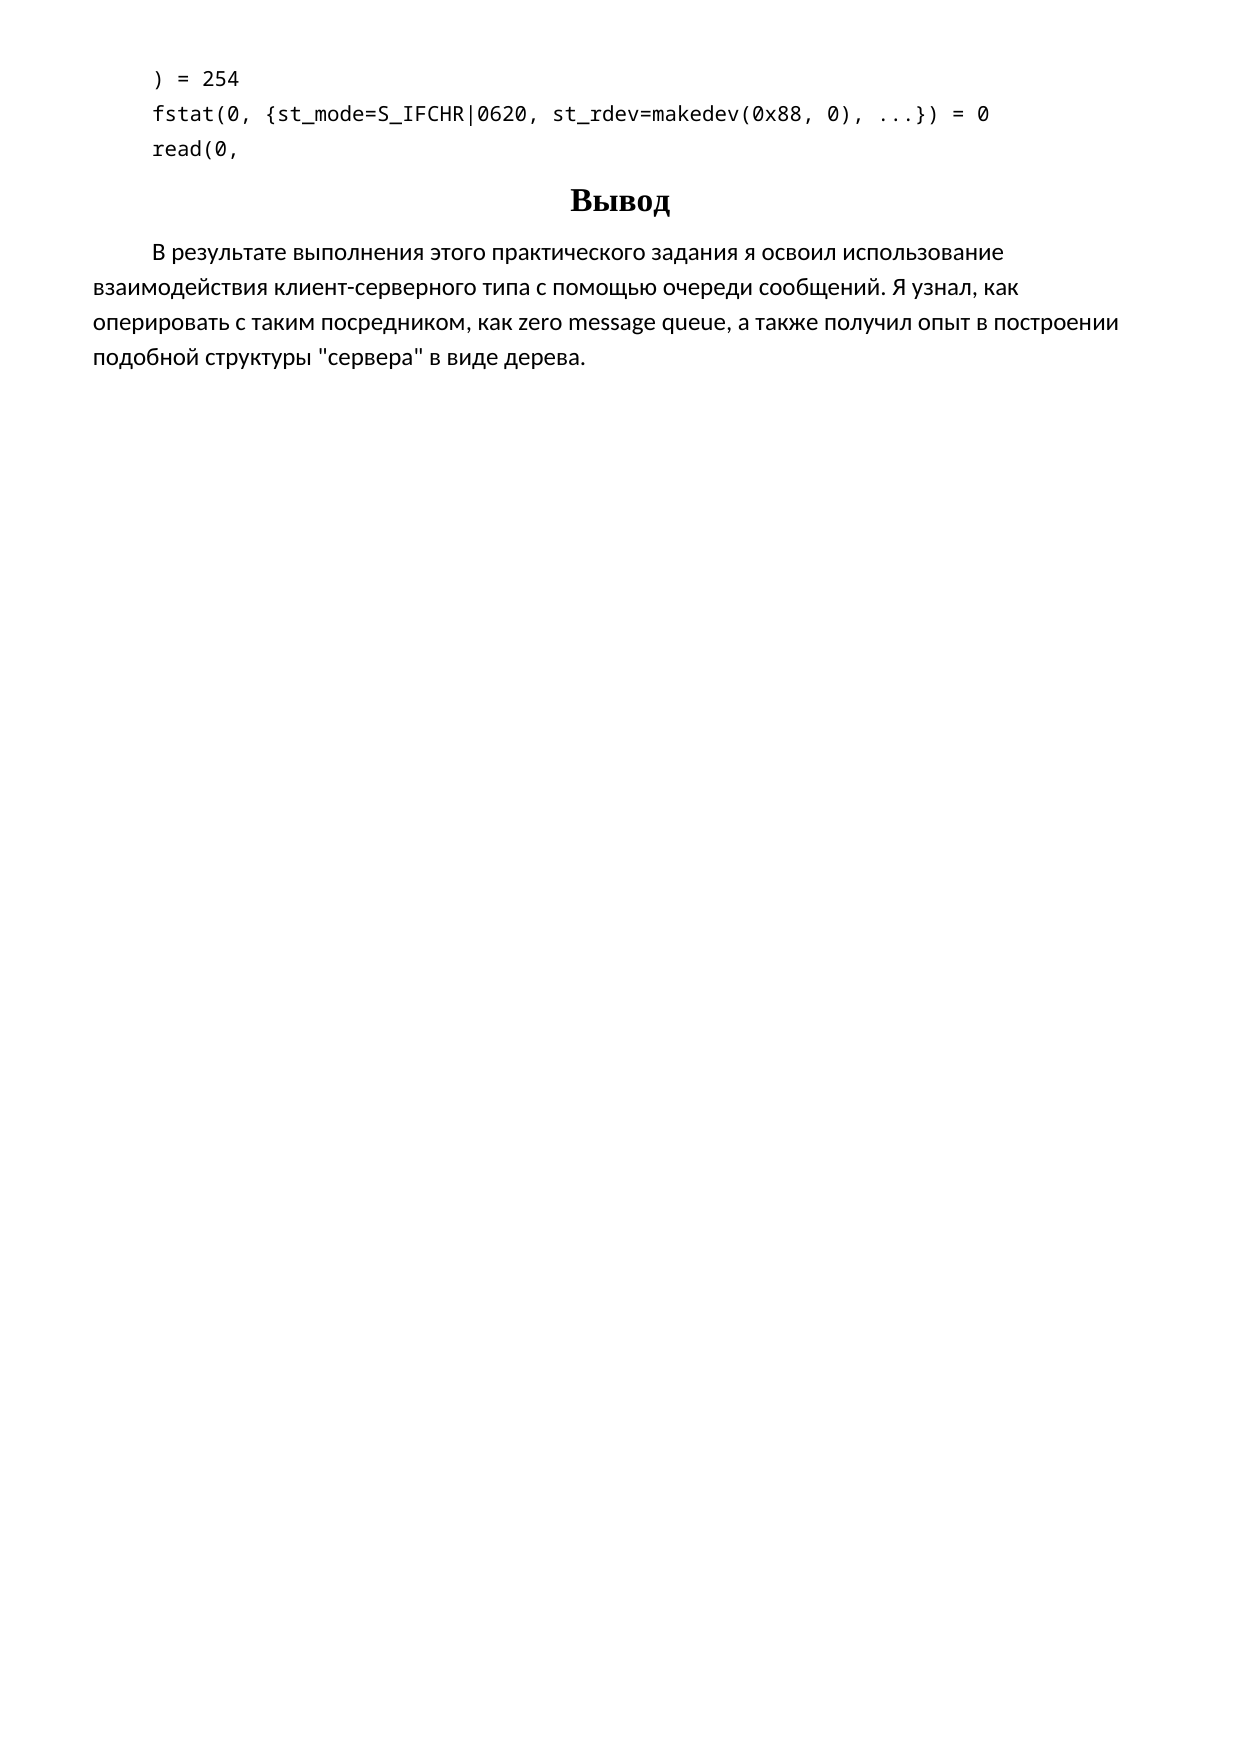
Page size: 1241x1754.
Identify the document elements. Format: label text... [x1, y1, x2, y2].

text ) = 254 [93, 75, 158, 89]
text fstat(0, {st_mode=S_IFCHR|0620, st_rdev=makedev(0x88, 0), ...}) = 0 [471, 110, 746, 124]
text Вывод [93, 180, 1147, 218]
text В результате выполнения этого практического задания я освоил использование взаимодействия клиент-серверного типа с помощью очереди сообщений. Я узнал, как оперировать с таким посредником, как zero message queue, а также получил опыт в построении подобной структуры "сервера" в виде дерева. [93, 237, 1147, 372]
text ) = 254 [158, 75, 1147, 89]
text fstat(0, {st_mode=S_IFCHR|0620, st_rdev=makedev(0x88, 0), ...}) = 0 [270, 110, 469, 124]
text fstat(0, {st_mode=S_IFCHR|0620, st_rdev=makedev(0x88, 0), ...}) = 0 [933, 110, 1147, 124]
text read(0, [208, 145, 1147, 159]
text fstat(0, {st_mode=S_IFCHR|0620, st_rdev=makedev(0x88, 0), ...}) = 0 [745, 110, 845, 124]
text fstat(0, {st_mode=S_IFCHR|0620, st_rdev=makedev(0x88, 0), ...}) = 0 [93, 110, 221, 124]
text read(0, [93, 145, 209, 159]
